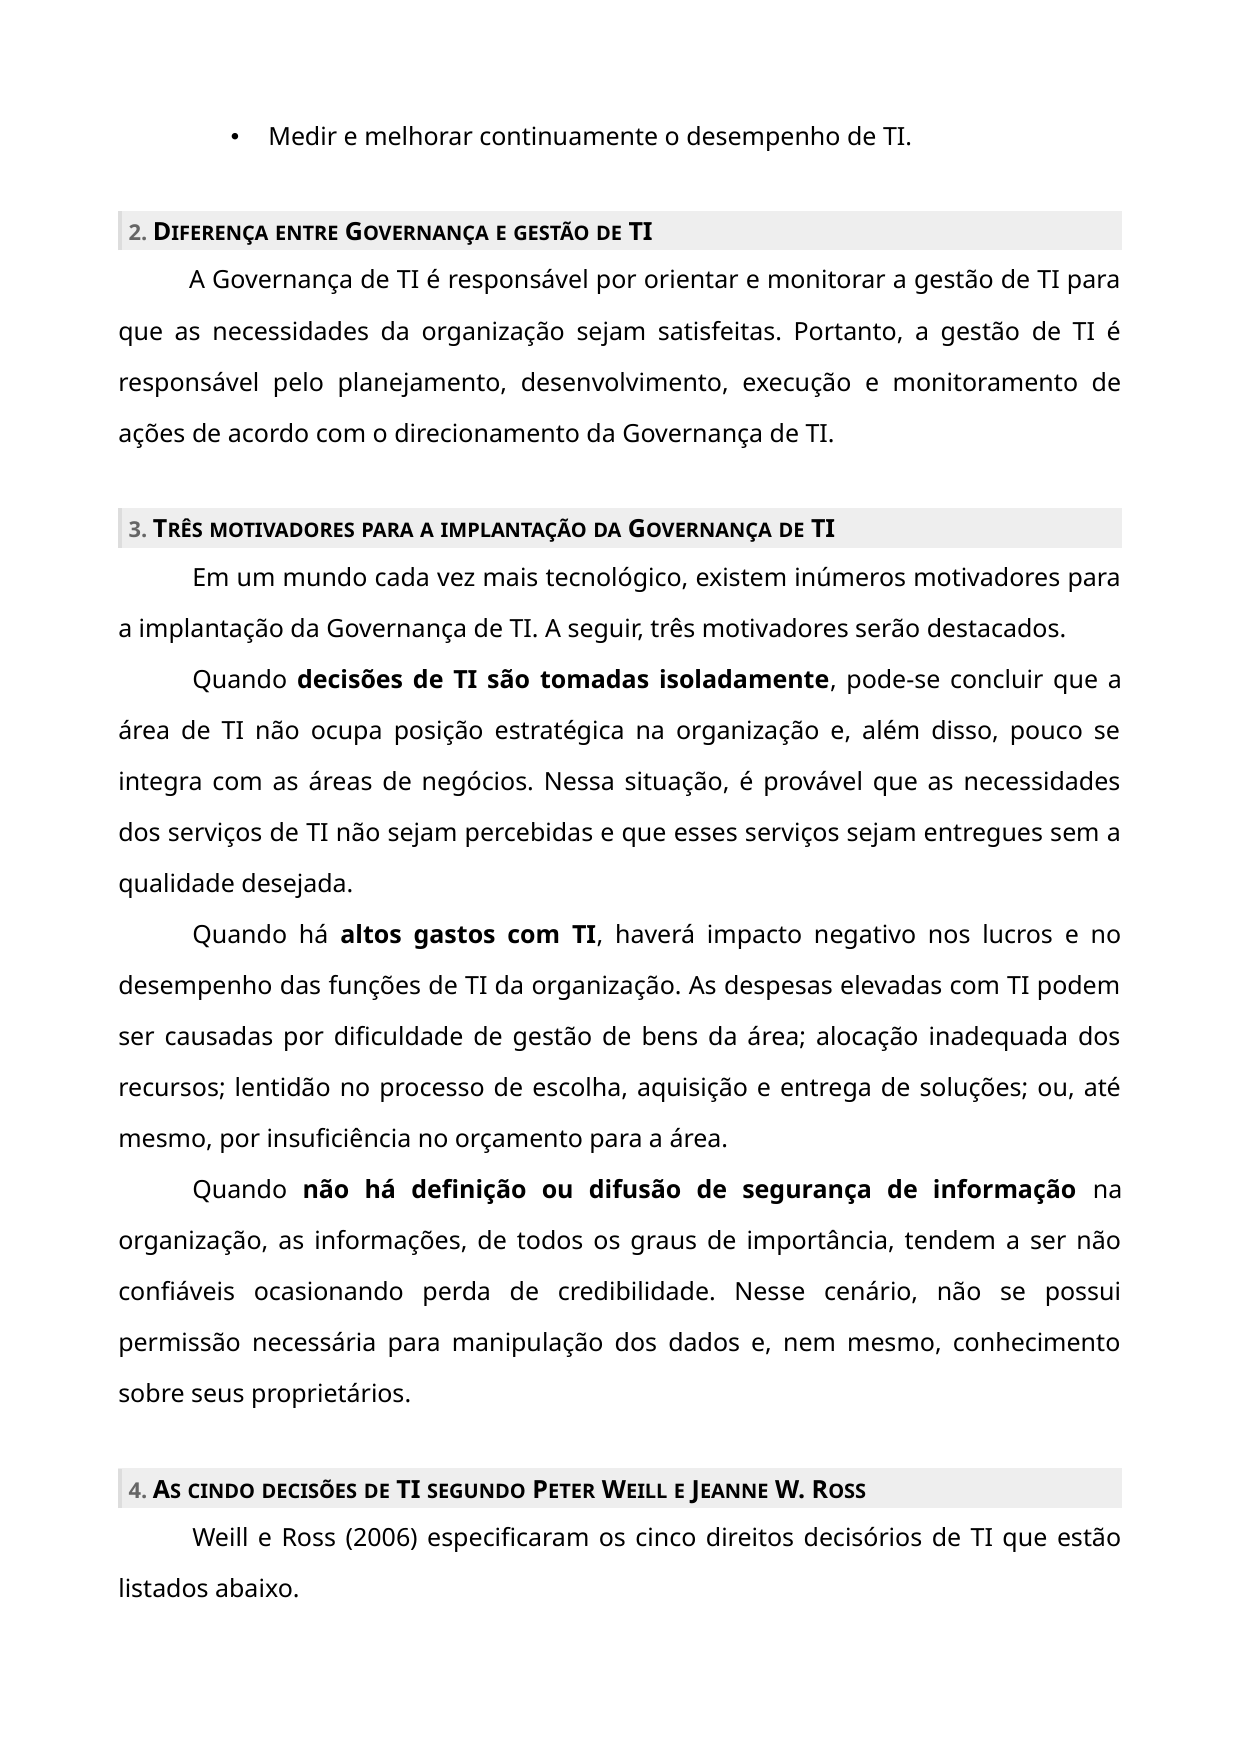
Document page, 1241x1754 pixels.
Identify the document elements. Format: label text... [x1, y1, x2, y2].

text 4. As cindo decisões de TI segundo Peter Weill e Jeanne W. Ross [118, 1468, 1122, 1508]
text Quando não há definição ou difusão de segurança de informação na organização, as informações, de todos os graus de importância, tendem a ser não confiáveis ocasionando perda de credibilidade. Nesse cenário, não se possui permissão necessária para manipulação dos dados e, nem mesmo, conhecimento sobre seus proprietários. [118, 1172, 1122, 1410]
text 2. Diferença entre Governança e gestão de TI [122, 211, 1122, 250]
list Medir e melhorar continuamente o desempenho de TI. [231, 118, 1122, 152]
text A Governança de TI é responsável por orientar e monitorar a gestão de TI para que as necessidades da organização sejam satisfeitas. Portanto, a gestão de TI é responsável pelo planejamento, desenvolvimento, execução e monitoramento de ações de acordo com o direcionamento da Governança de TI. [118, 262, 1122, 449]
text Quando decisões de TI são tomadas isoladamente, pode-se concluir que a área de TI não ocupa posição estratégica na organização e, além disso, pouco se integra com as áreas de negócios. Nessa situação, é provável que as necessidades dos serviços de TI não sejam percebidas e que esses serviços sejam entregues sem a qualidade desejada. [118, 661, 1122, 900]
text Quando há altos gastos com TI, haverá impacto negativo nos lucros e no desempenho das funções de TI da organização. As despesas elevadas com TI podem ser causadas por dificuldade de gestão de bens da área; alocação inadequada dos recursos; lentidão no processo de escolha, aquisição e entrega de soluções; ou, até mesmo, por insuficiência no orçamento para a área. [118, 917, 1122, 1155]
text Weill e Ross (2006) especificaram os cinco direitos decisórios de TI que estão listados abaixo. [118, 1520, 1122, 1605]
text Em um mundo cada vez mais tecnológico, existem inúmeros motivadores para a implantação da Governança de TI. A seguir, três motivadores serão destacados. [118, 559, 1122, 644]
text 3. Três motivadores para a implantação da Governança de TI [122, 508, 1122, 548]
